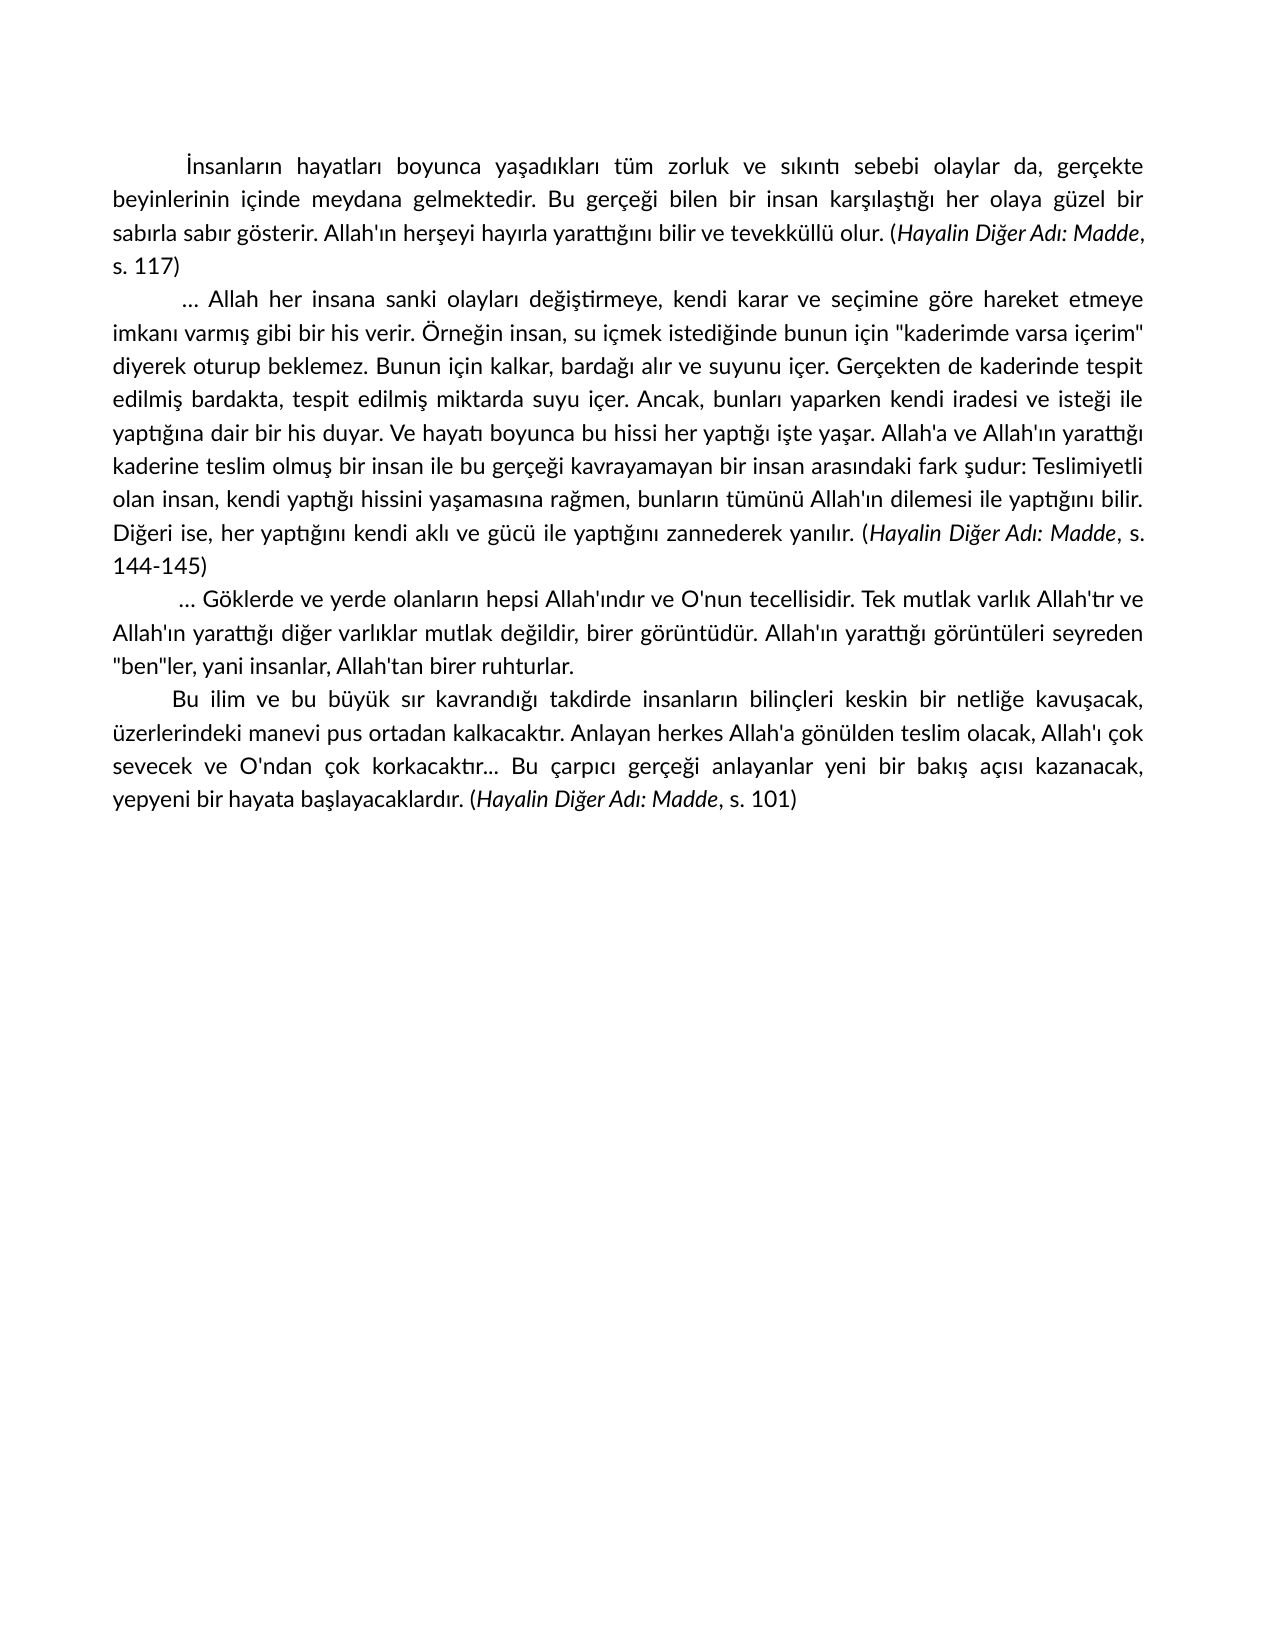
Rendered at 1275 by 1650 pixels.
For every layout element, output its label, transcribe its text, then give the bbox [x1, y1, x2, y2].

text … Göklerde ve yerde olanların hepsi Allah'ındır ve O'nun tecellisidir. Tek mutlak varlık Allah'tır ve Allah'ın yarattığı diğer varlıklar mutlak değildir, birer görüntüdür. Allah'ın yarattığı görüntüleri seyreden "ben"ler, yani insanlar, Allah'tan birer ruhturlar. [112, 581, 1145, 681]
text İnsanların hayatları boyunca yaşadıkları tüm zorluk ve sıkıntı sebebi olaylar da, gerçekte beyinlerinin içinde meydana gelmektedir. Bu gerçeği bilen bir insan karşılaştığı her olaya güzel bir sabırla sabır gösterir. Allah'ın herşeyi hayırla yarattığını bilir ve tevekküllü olur. (Hayalin Diğer Adı: Madde, s. 117) [112, 148, 1145, 281]
text Bu ilim ve bu büyük sır kavrandığı takdirde insanların bilinçleri keskin bir netliğe kavuşacak, üzerlerindeki manevi pus ortadan kalkacaktır. Anlayan herkes Allah'a gönülden teslim olacak, Allah'ı çok sevecek ve O'ndan çok korkacaktır... Bu çarpıcı gerçeği anlayanlar yeni bir bakış açısı kazanacak, yepyeni bir hayata başlayacaklardır. (Hayalin Diğer Adı: Madde, s. 101) [112, 681, 1145, 814]
text … Allah her insana sanki olayları değiştirmeye, kendi karar ve seçimine göre hareket etmeye imkanı varmış gibi bir his verir. Örneğin insan, su içmek istediğinde bunun için "kaderimde varsa içerim" diyerek oturup beklemez. Bunun için kalkar, bardağı alır ve suyunu içer. Gerçekten de kaderinde tespit edilmiş bardakta, tespit edilmiş miktarda suyu içer. Ancak, bunları yaparken kendi iradesi ve isteği ile yaptığına dair bir his duyar. Ve hayatı boyunca bu hissi her yaptığı işte yaşar. Allah'a ve Allah'ın yarattığı kaderine teslim olmuş bir insan ile bu gerçeği kavrayamayan bir insan arasındaki fark şudur: Teslimiyetli olan insan, kendi yaptığı hissini yaşamasına rağmen, bunların tümünü Allah'ın dilemesi ile yaptığını bilir. Diğeri ise, her yaptığını kendi aklı ve gücü ile yaptığını zannederek yanılır. (Hayalin Diğer Adı: Madde, s. 144-145) [112, 281, 1145, 581]
